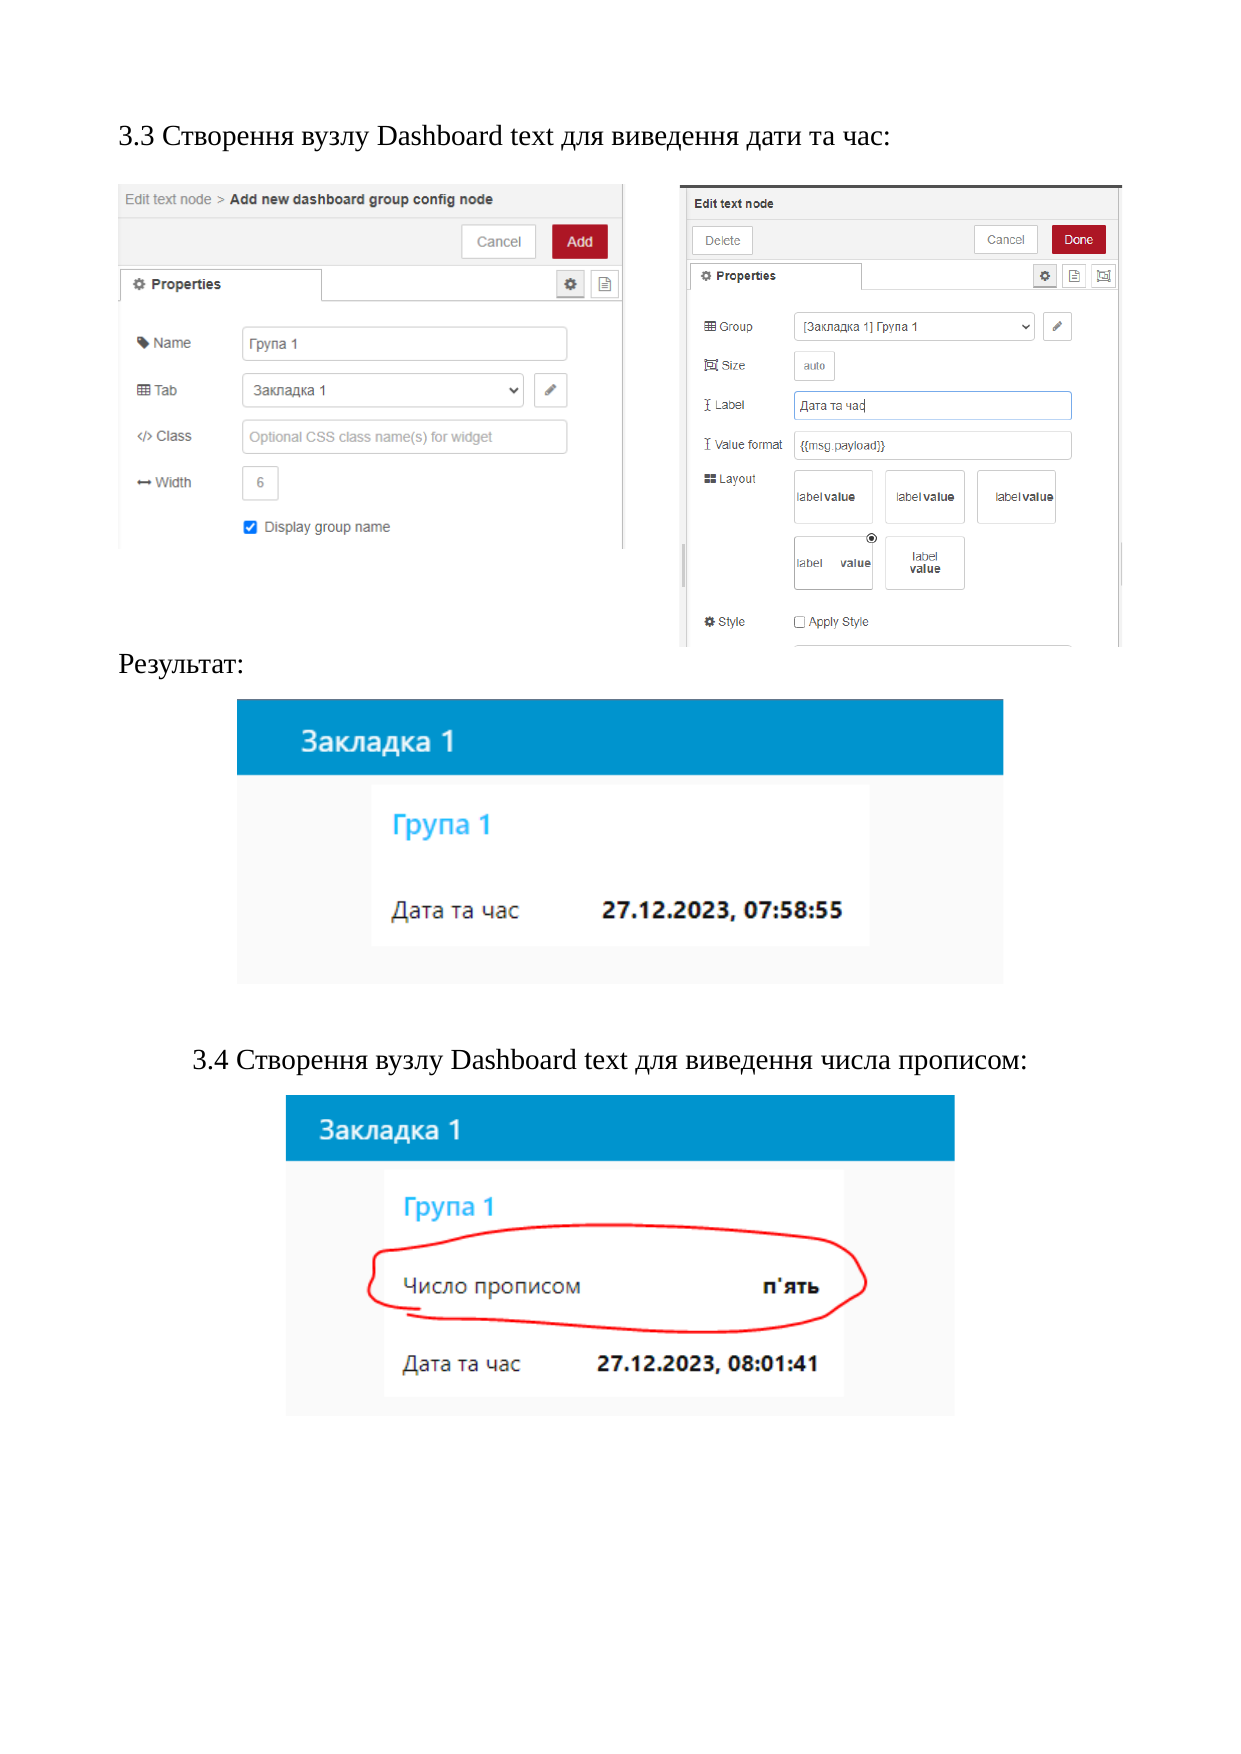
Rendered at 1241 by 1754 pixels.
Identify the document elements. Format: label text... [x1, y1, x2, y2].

picture [320, 1120, 333, 1139]
picture [336, 1125, 392, 1139]
picture [302, 730, 316, 751]
picture [319, 736, 333, 751]
picture [412, 1125, 438, 1139]
text 3.4 Створення вузлу Dashboard text для виведення числа прописом: [118, 1042, 1122, 1076]
text Результат: [118, 171, 1122, 680]
picture [450, 1120, 458, 1139]
picture [416, 736, 430, 751]
picture [118, 184, 626, 549]
picture [442, 730, 452, 751]
picture [285, 1161, 955, 1416]
picture [394, 1125, 409, 1143]
picture [679, 185, 1123, 647]
picture [336, 736, 380, 751]
picture [383, 736, 414, 756]
picture [237, 775, 1004, 984]
text 3.3 Створення вузлу Dashboard text для виведення дати та час: [118, 118, 1122, 152]
